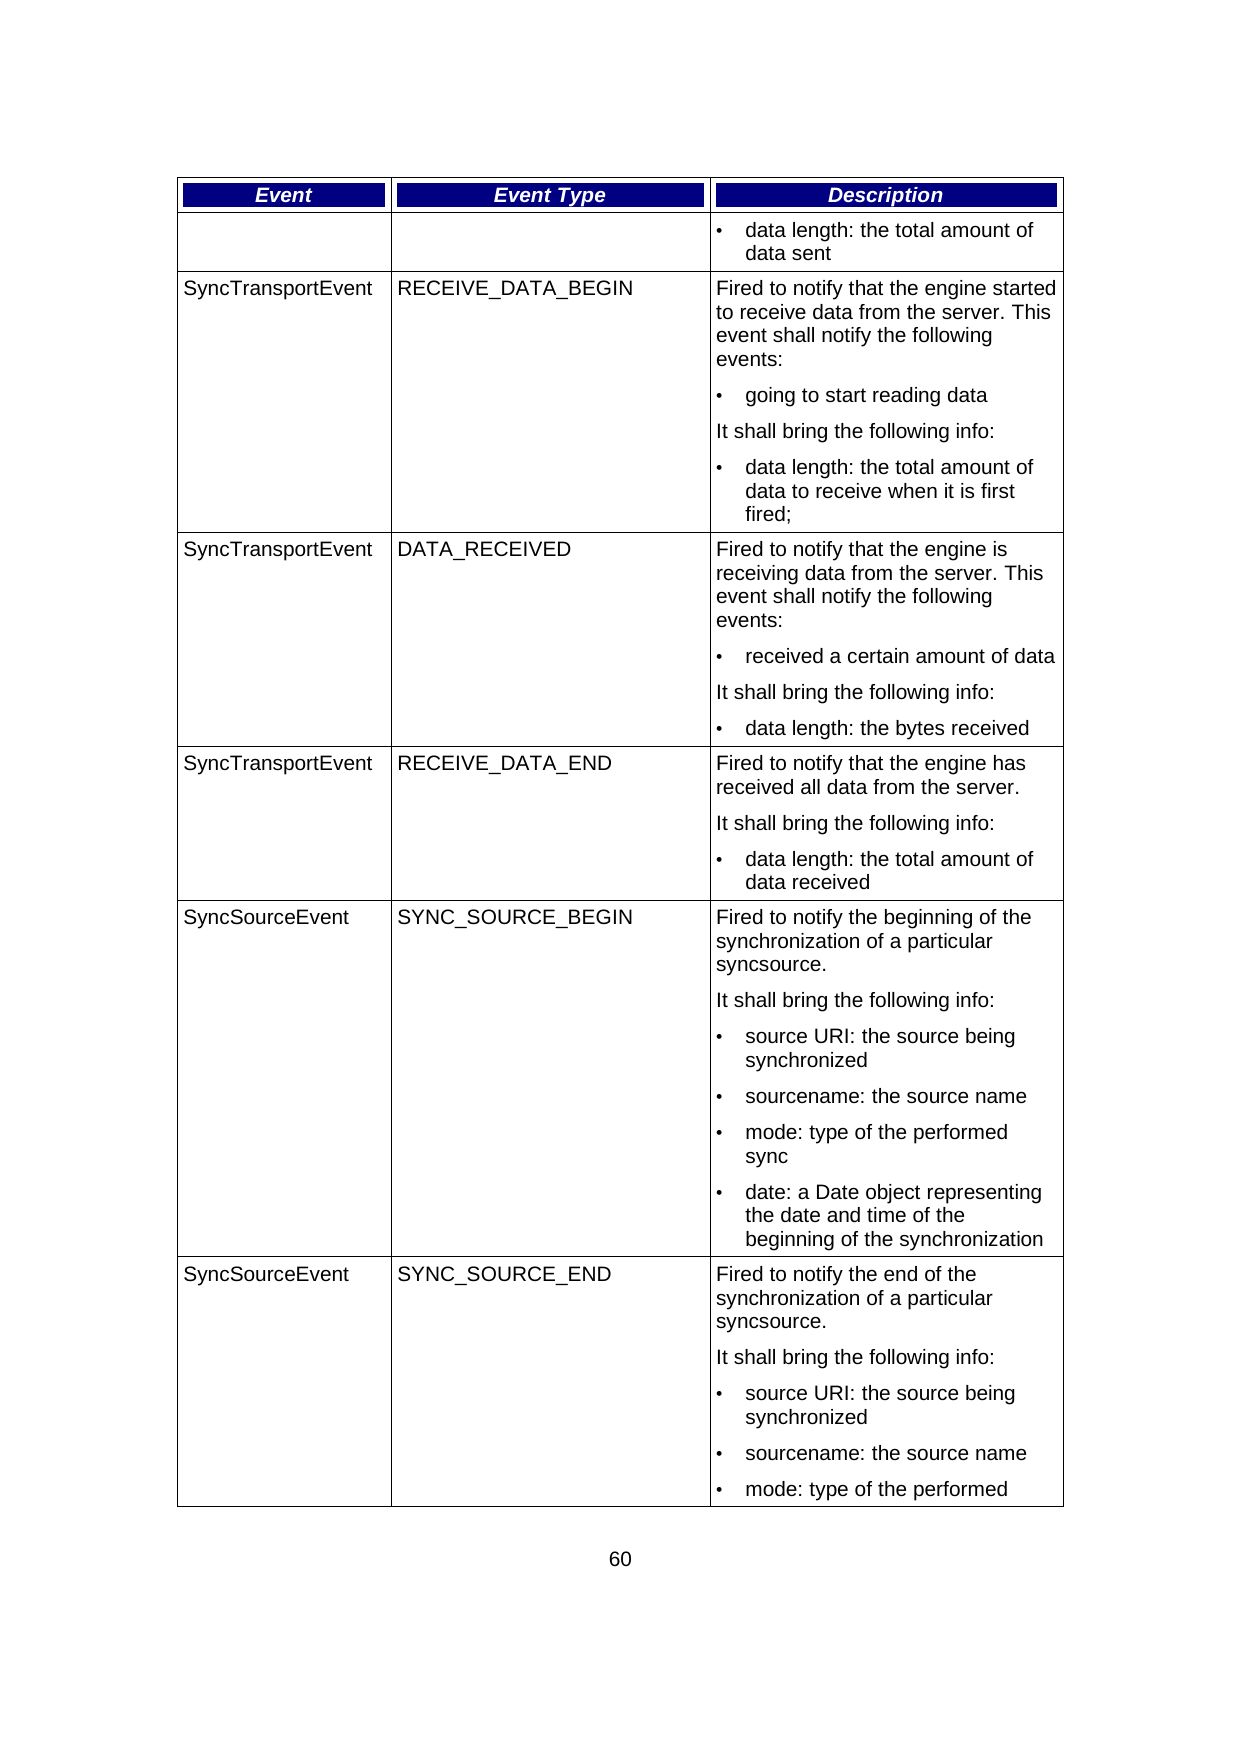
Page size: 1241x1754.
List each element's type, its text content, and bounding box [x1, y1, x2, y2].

table_cell [392, 213, 710, 271]
table_cell SyncSourceEvent [178, 1257, 391, 1506]
table_cell [178, 213, 391, 271]
table_cell SYNC_SOURCE_END [392, 1257, 710, 1506]
table_cell Fired to notify that the engine is receiving data from the server. This event shall notify the following events: received a certain amount of data It shall bring the following info: data length: the bytes received [711, 533, 1063, 746]
table_cell SyncTransportEvent [178, 272, 391, 532]
table_cell Fired to notify that the engine has sent all data to the server. It shall bring the following info: data length: the total amount of data sent [711, 213, 1063, 271]
table_header Description [711, 178, 1063, 212]
table_cell Fired to notify that the engine has received all data from the server. It shall bring the following info: data length: the total amount of data received [711, 747, 1063, 900]
table_cell SyncTransportEvent [178, 747, 391, 900]
table_header Event [178, 178, 391, 212]
table_cell RECEIVE_DATA_END [392, 747, 710, 900]
table_cell RECEIVE_DATA_BEGIN [392, 272, 710, 532]
table_cell Fired to notify that the engine started to receive data from the server. This event shall notify the following events: going to start reading data It shall bring the following info: data length: the total amount of data to receive when it is first fired; [711, 272, 1063, 532]
table_cell SyncSourceEvent [178, 901, 391, 1256]
table_cell SyncTransportEvent [178, 533, 391, 746]
table_cell Fired to notify the beginning of the synchronization of a particular syncsource. It shall bring the following info: source URI: the source being synchronized sourcename: the source name mode: type of the performed sync date: a Date object representing the date and time of the beginning of the synchronization [711, 901, 1063, 1256]
table_cell SYNC_SOURCE_BEGIN [392, 901, 710, 1256]
table_header Event Type [392, 178, 710, 212]
table_cell Fired to notify the end of the synchronization of a particular syncsource. It shall bring the following info: source URI: the source being synchronized sourcename: the source name mode: type of the performed sync date: a Date object representing the date and time of the end of the synchronization [711, 1257, 1063, 1506]
table_cell DATA_RECEIVED [392, 533, 710, 746]
